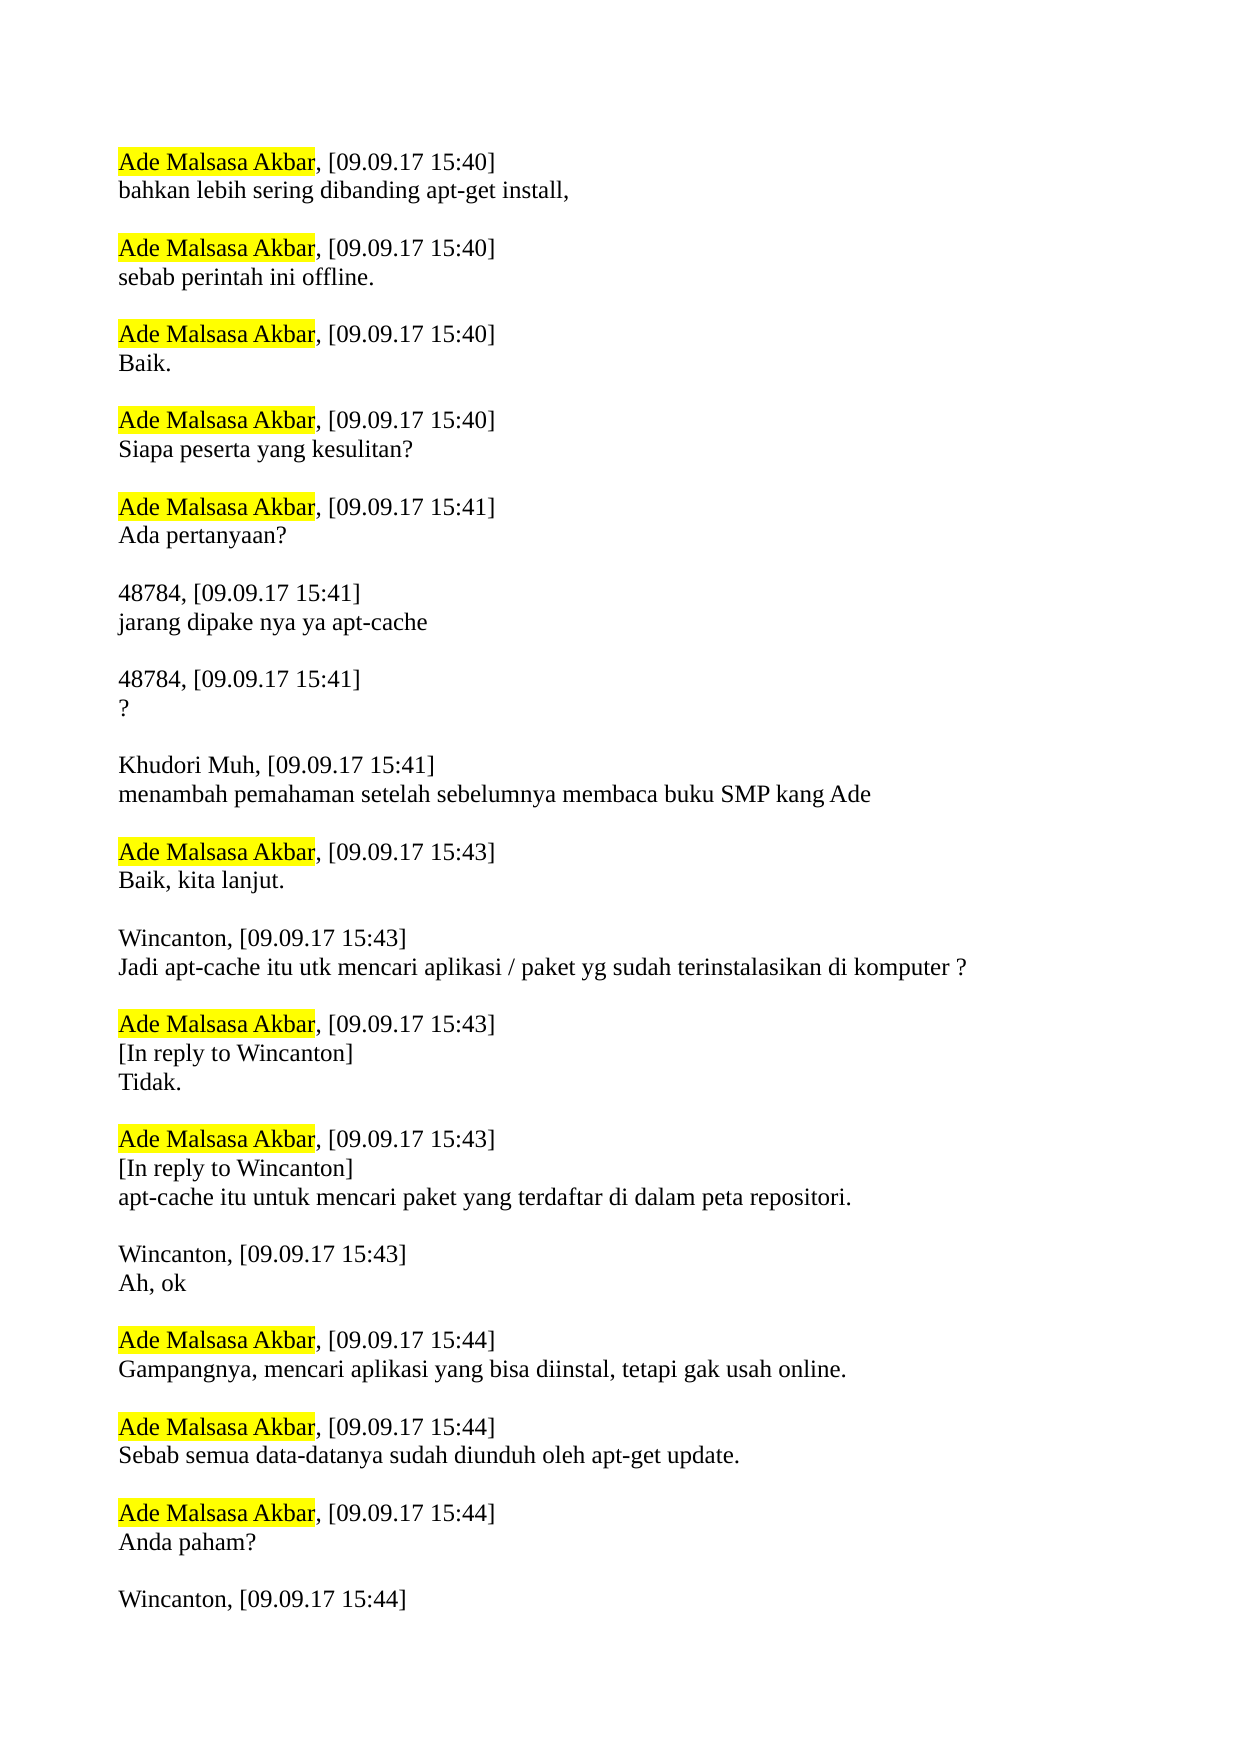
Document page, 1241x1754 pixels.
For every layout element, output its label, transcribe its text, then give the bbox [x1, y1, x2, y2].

text Baik. [118, 348, 1122, 377]
text Ade Malsasa Akbar, [09.09.17 15:40] [118, 233, 1122, 262]
text Sebab semua data-datanya sudah diunduh oleh apt-get update. [118, 1441, 1122, 1469]
text menambah pemahaman setelah sebelumnya membaca buku SMP kang Ade [118, 779, 1122, 808]
text Ade Malsasa Akbar, [09.09.17 15:43] [118, 1124, 1122, 1153]
text ? [118, 693, 1122, 722]
text Ade Malsasa Akbar, [09.09.17 15:44] [118, 1412, 1122, 1441]
text Ade Malsasa Akbar, [09.09.17 15:41] [118, 492, 1122, 521]
text 48784, [09.09.17 15:41] [118, 578, 1122, 607]
text Ah, ok [118, 1268, 1122, 1297]
text Jadi apt-cache itu utk mencari aplikasi / paket yg sudah terinstalasikan di komputer ? [118, 952, 1122, 981]
text Ada pertanyaan? [118, 521, 1122, 549]
text Khudori Muh, [09.09.17 15:41] [118, 751, 1122, 779]
text 48784, [09.09.17 15:41] [118, 664, 1122, 693]
text [In reply to Wincanton] [118, 1153, 1122, 1182]
text Ade Malsasa Akbar, [09.09.17 15:40] [118, 319, 1122, 348]
text [In reply to Wincanton] [118, 1038, 1122, 1067]
text Wincanton, [09.09.17 15:43] [118, 923, 1122, 952]
text jarang dipake nya ya apt-cache [118, 607, 1122, 636]
text apt-cache itu untuk mencari paket yang terdaftar di dalam peta repositori. [118, 1182, 1122, 1211]
text Ade Malsasa Akbar, [09.09.17 15:40] [118, 147, 1122, 176]
text Tidak. [118, 1067, 1122, 1096]
text Siapa peserta yang kesulitan? [118, 434, 1122, 463]
text sebab perintah ini offline. [118, 262, 1122, 291]
text Baik, kita lanjut. [118, 866, 1122, 894]
text Anda paham? [118, 1527, 1122, 1556]
text Wincanton, [09.09.17 15:43] [118, 1239, 1122, 1268]
text Ade Malsasa Akbar, [09.09.17 15:44] [118, 1498, 1122, 1527]
text Ade Malsasa Akbar, [09.09.17 15:40] [118, 406, 1122, 434]
text Ade Malsasa Akbar, [09.09.17 15:43] [118, 1009, 1122, 1038]
text Ade Malsasa Akbar, [09.09.17 15:43] [118, 837, 1122, 866]
text Gampangnya, mencari aplikasi yang bisa diinstal, tetapi gak usah online. [118, 1354, 1122, 1383]
text bahkan lebih sering dibanding apt-get install, [118, 176, 1122, 204]
text Ade Malsasa Akbar, [09.09.17 15:44] [118, 1326, 1122, 1354]
text Wincanton, [09.09.17 15:44] [118, 1584, 1122, 1613]
